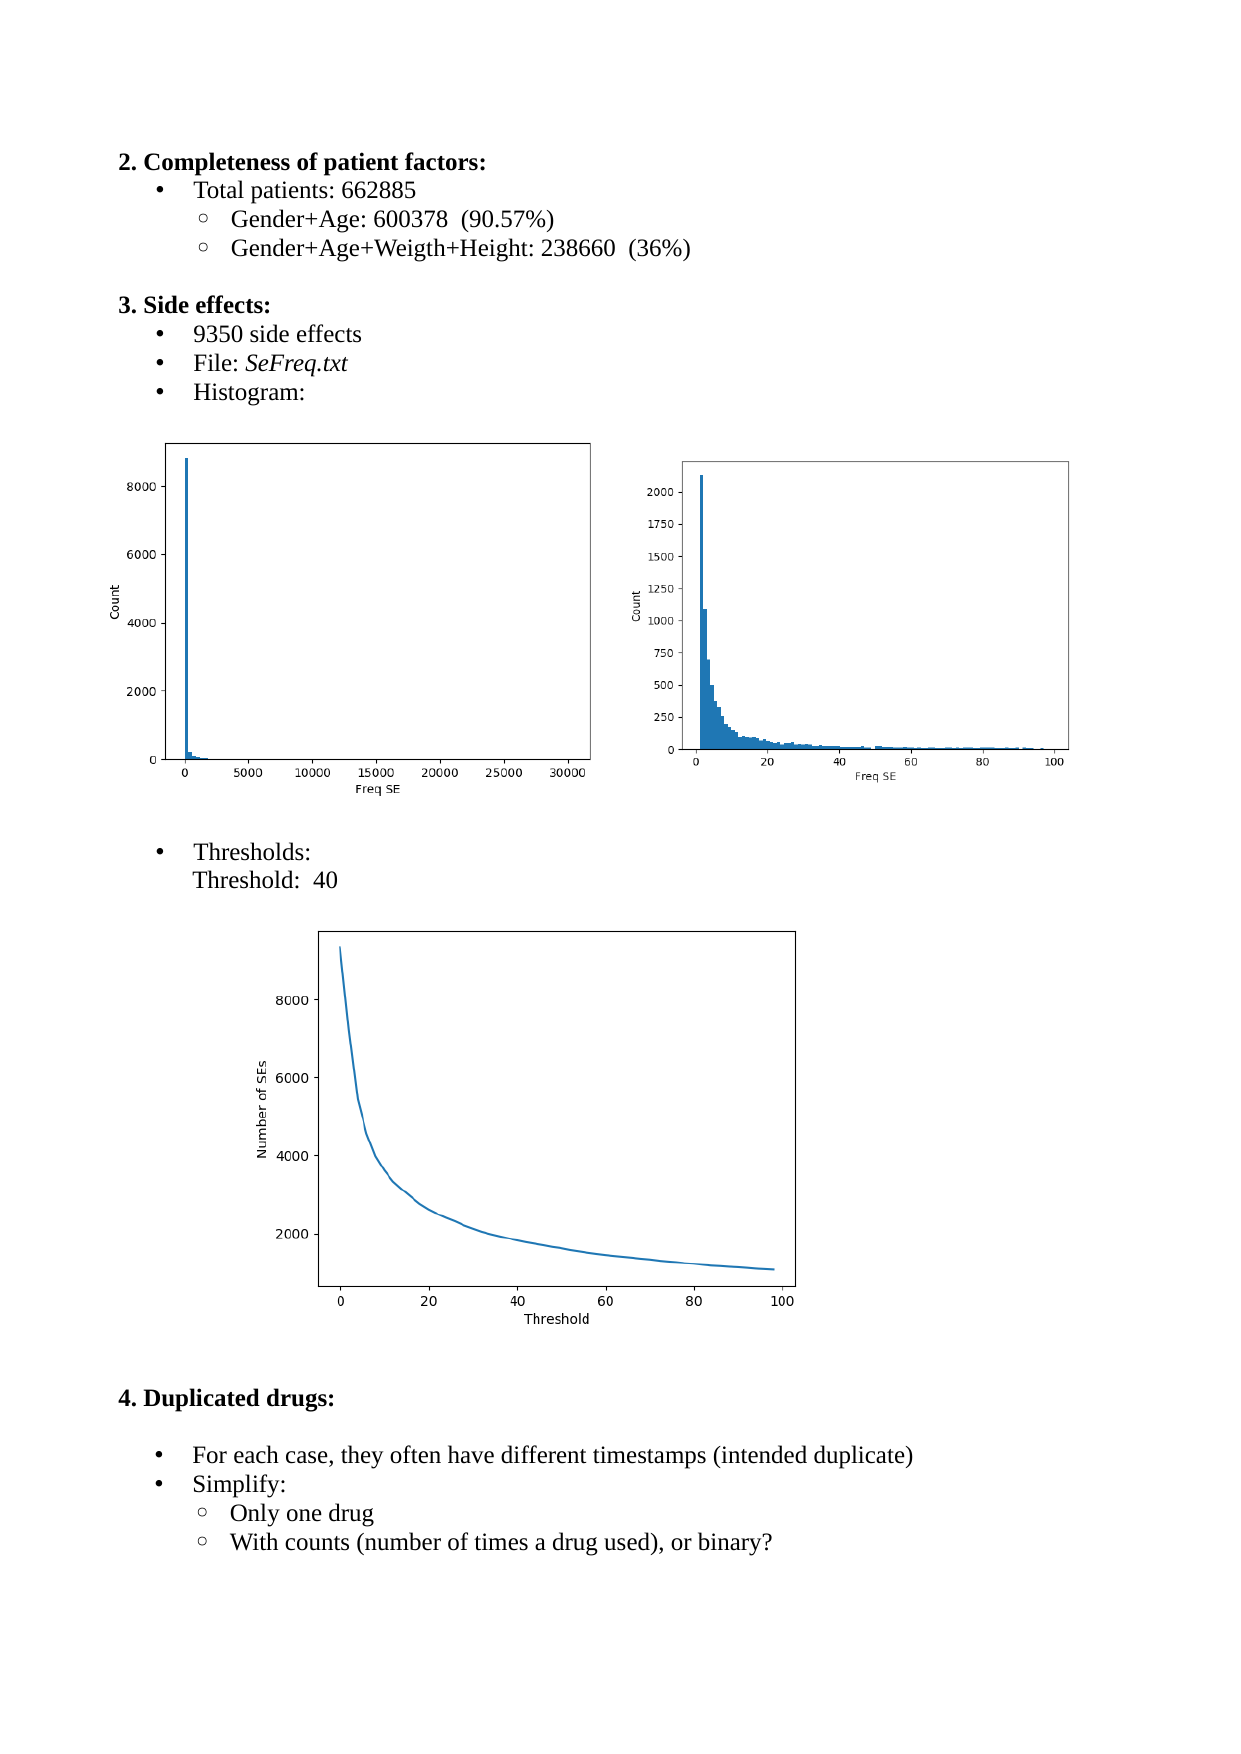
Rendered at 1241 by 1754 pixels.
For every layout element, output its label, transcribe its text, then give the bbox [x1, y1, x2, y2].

picture [241, 926, 856, 1336]
list Gender+Age+Weigth+Height: 238660 (36%) [193, 233, 1122, 262]
picture [97, 416, 1118, 804]
list For each case, they often have different timestamps (intended duplicate) [154, 1441, 1122, 1469]
list With counts (number of times a drug used), or binary? [192, 1527, 1122, 1556]
text 2. Completeness of patient factors: [118, 147, 1122, 176]
list 9350 side effects [156, 319, 1122, 348]
text 3. Side effects: [118, 291, 1122, 319]
list File: SeFreq.txt [156, 348, 1122, 377]
list Histogram: [156, 377, 1122, 406]
list Thresholds: [156, 837, 1122, 866]
text 4. Duplicated drugs: [118, 1383, 1122, 1412]
list Only one drug [192, 1498, 1122, 1527]
text Threshold: 40 [118, 866, 1122, 894]
list Simplify: [154, 1469, 1122, 1498]
list Gender+Age: 600378 (90.57%) [193, 204, 1122, 233]
list Total patients: 662885 [156, 176, 1122, 204]
